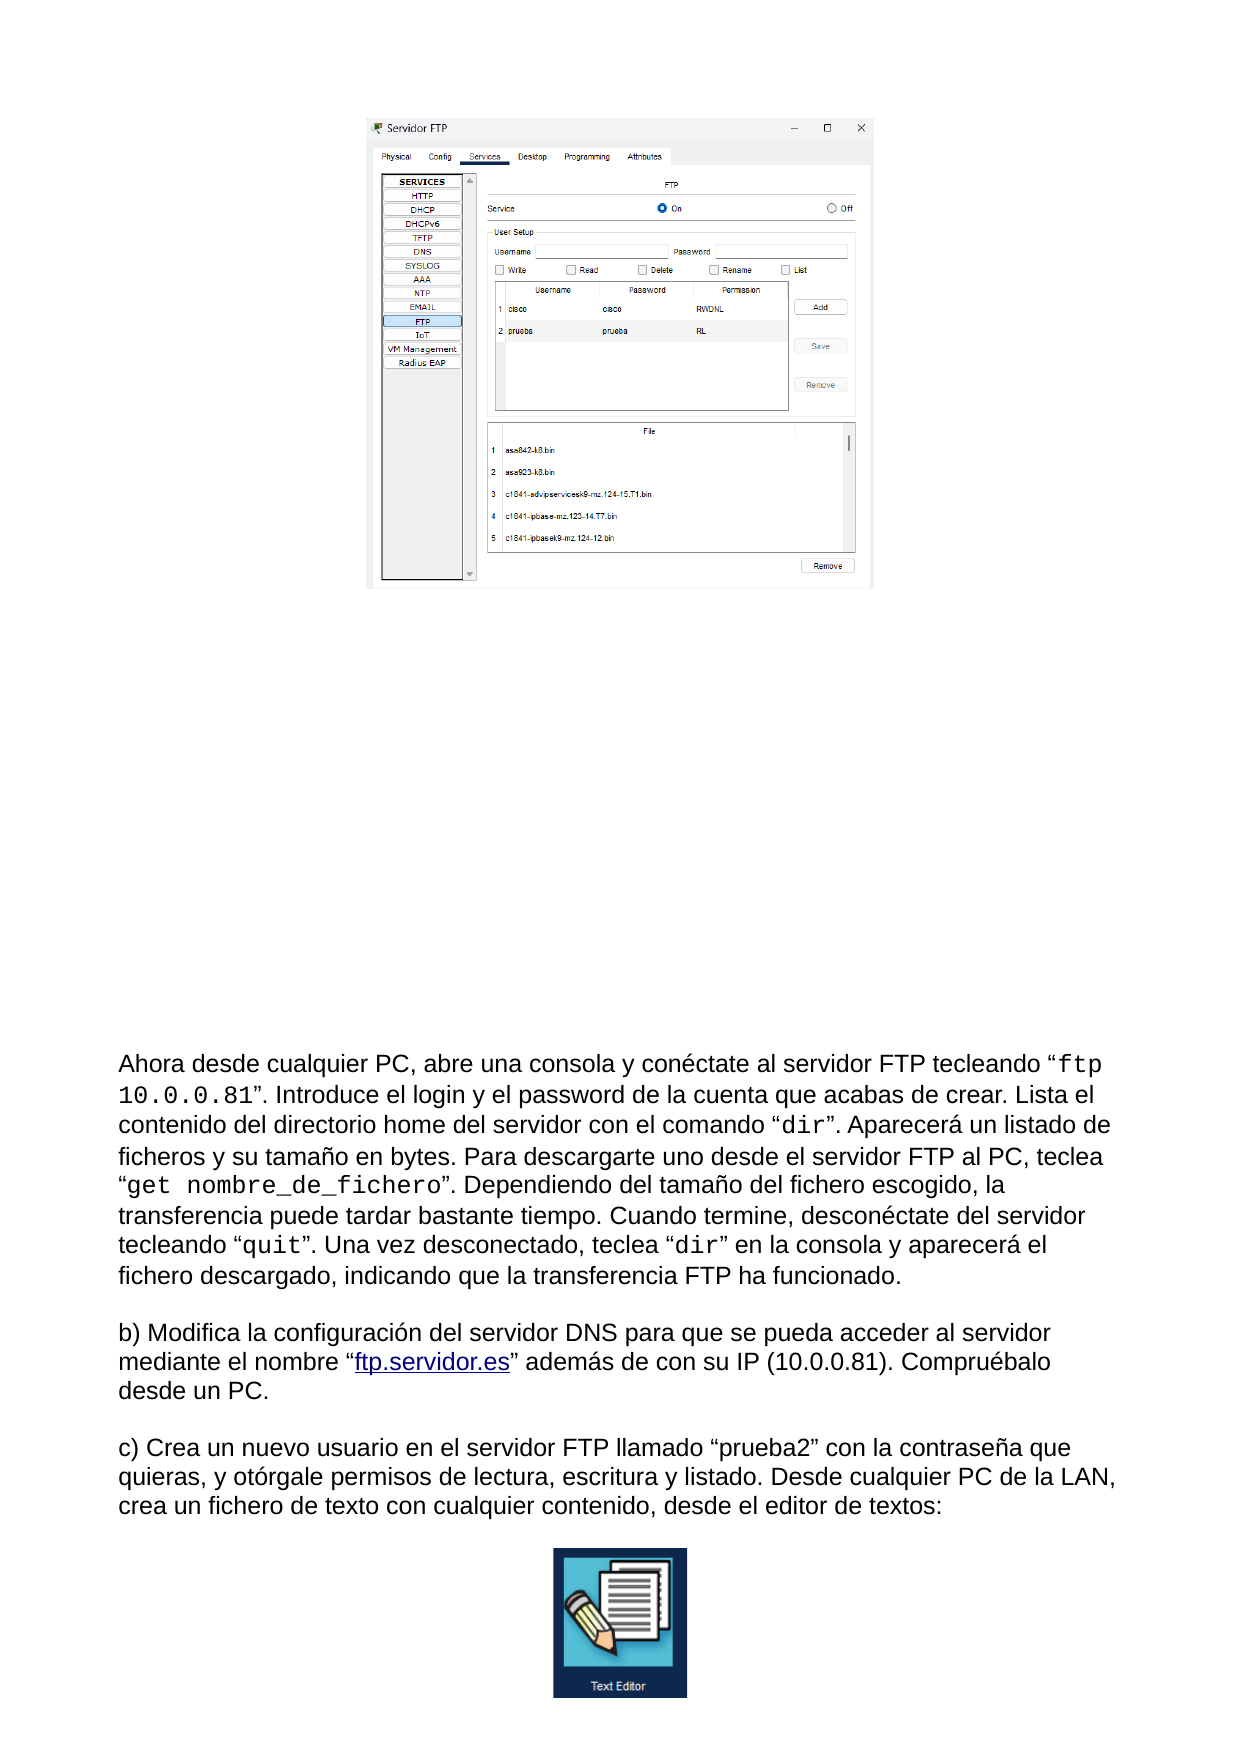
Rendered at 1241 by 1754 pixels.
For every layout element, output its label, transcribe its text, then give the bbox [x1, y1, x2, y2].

picture [553, 1548, 688, 1698]
picture [366, 118, 874, 589]
text Ahora desde cualquier PC, abre una consola y conéctate al servidor FTP tecleando “ftp 10.0.0.81”. Introduce el login y el password de la cuenta que acabas de crear. Lista el contenido del directorio home del servidor con el comando “dir”. Aparecerá un listado de ficheros y su tamaño en bytes. Para descargarte uno desde el servidor FTP al PC, teclea “get nombre_de_fichero”. Dependiendo del tamaño del fichero escogido, la transferencia puede tardar bastante tiempo. Cuando termine, desconéctate del servidor tecleando “quit”. Una vez desconectado, teclea “dir” en la consola y aparecerá el fichero descargado, indicando que la transferencia FTP ha funcionado. [118, 1049, 1122, 1289]
text b) Modifica la configuración del servidor DNS para que se pueda acceder al servidor mediante el nombre “ftp.servidor.es” además de con su IP (10.0.0.81). Compruébalo desde un PC. [118, 1318, 1122, 1404]
text c) Crea un nuevo usuario en el servidor FTP llamado “prueba2” con la contraseña que quieras, y otórgale permisos de lectura, escritura y listado. Desde cualquier PC de la LAN, crea un fichero de texto con cualquier contenido, desde el editor de textos: [118, 1433, 1122, 1519]
